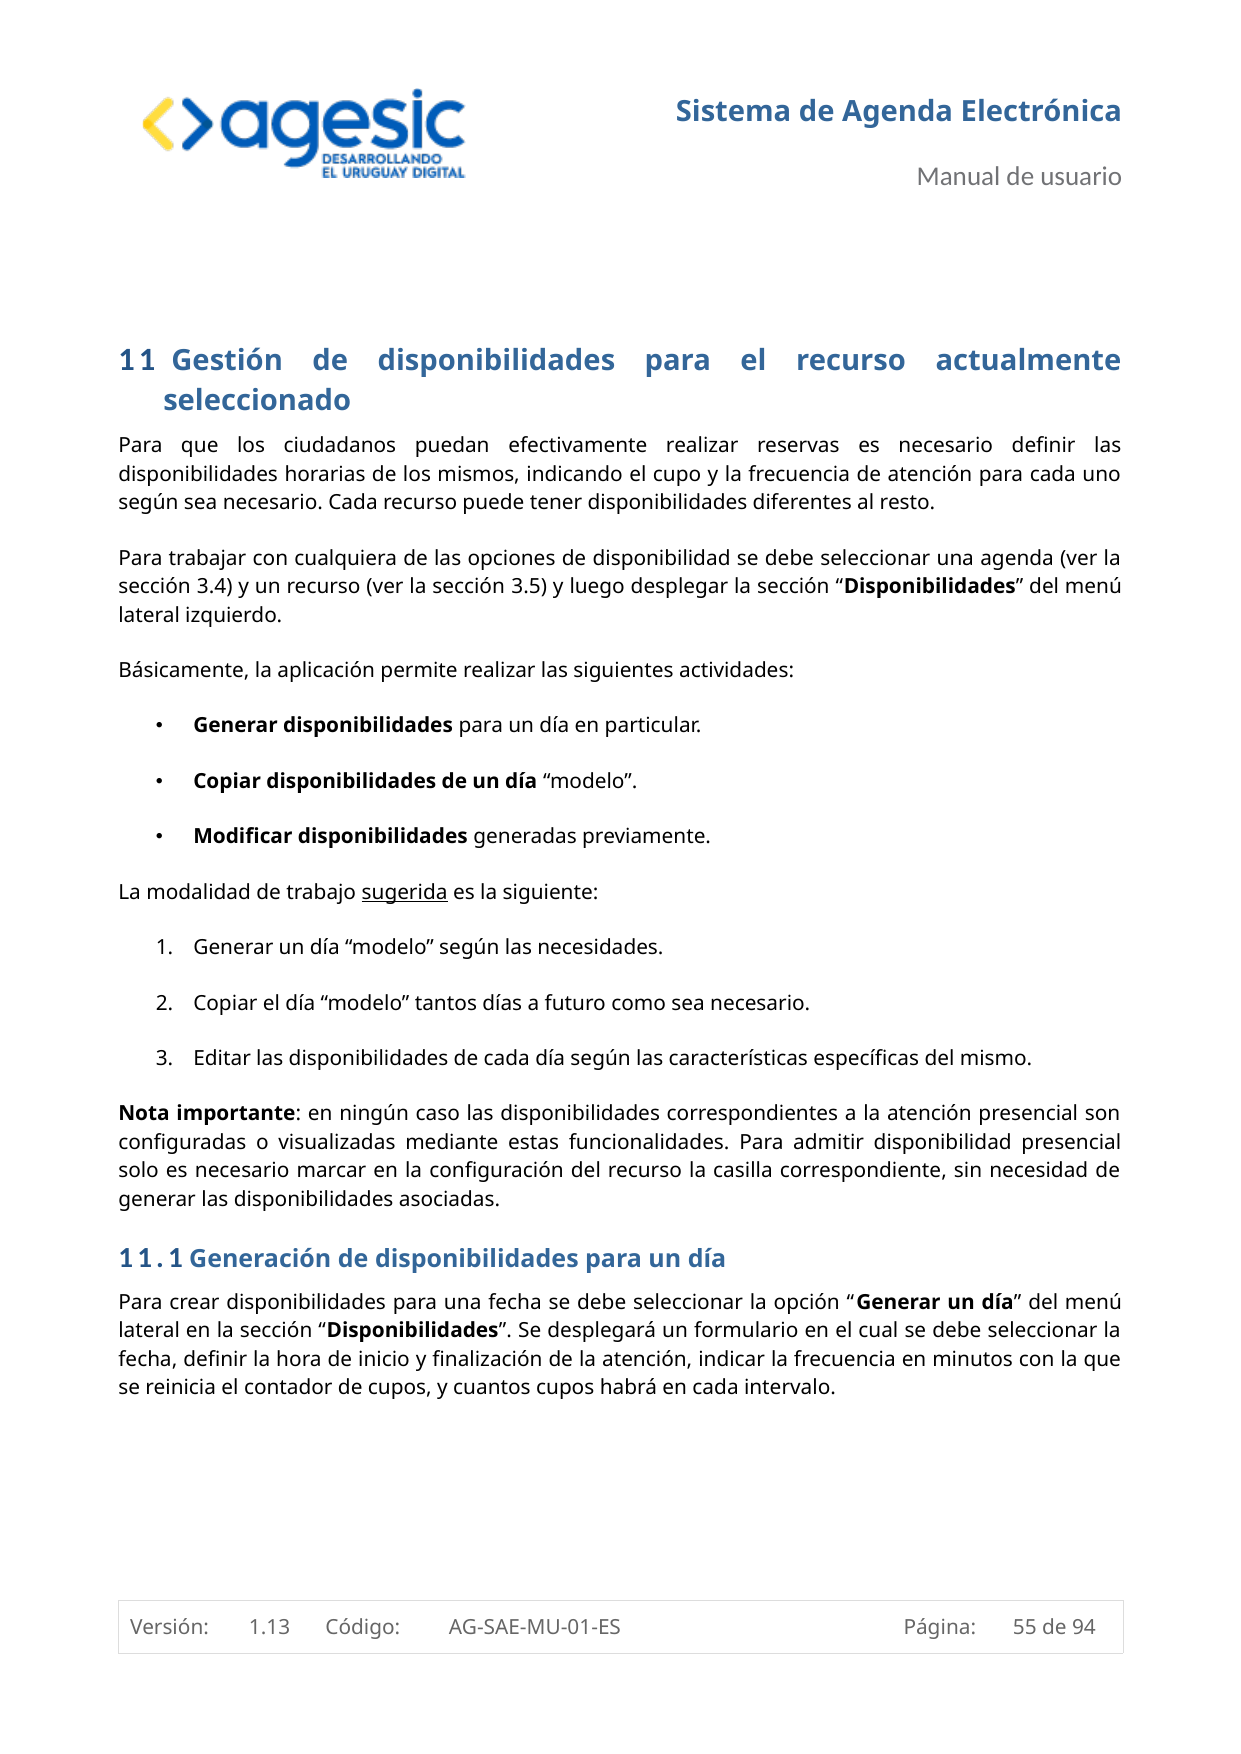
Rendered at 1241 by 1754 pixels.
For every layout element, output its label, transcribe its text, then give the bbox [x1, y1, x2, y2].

list Editar las disponibilidades de cada día según las características específicas del mismo. [156, 1043, 1122, 1071]
text Para crear disponibilidades para una fecha se debe seleccionar la opción “Generar un día” del menú lateral en la sección “Disponibilidades”. Se desplegará un formulario en el cual se debe seleccionar la fecha, definir la hora de inicio y finalización de la atención, indicar la frecuencia en minutos con la que se reinicia el contador de cupos, y cuantos cupos habrá en cada intervalo. [118, 1287, 1122, 1401]
text Para que los ciudadanos puedan efectivamente realizar reservas es necesario definir las disponibilidades horarias de los mismos, indicando el cupo y la frecuencia de atención para cada uno según sea necesario. Cada recurso puede tener disponibilidades diferentes al resto. [118, 431, 1122, 516]
list Copiar el día “modelo” tantos días a futuro como sea necesario. [156, 988, 1122, 1016]
subtitle Gestión de disponibilidades para el recurso actualmente seleccionado [118, 339, 1122, 418]
text La modalidad de trabajo sugerida es la siguiente: [118, 877, 1122, 905]
text Nota importante: en ningún caso las disponibilidades correspondientes a la atención presencial son configuradas o visualizadas mediante estas funcionalidades. Para admitir disponibilidad presencial solo es necesario marcar en la configuración del recurso la casilla correspondiente, sin necesidad de generar las disponibilidades asociadas. [118, 1098, 1122, 1212]
list Generar disponibilidades para un día en particular. [156, 711, 1122, 739]
text Para trabajar con cualquiera de las opciones de disponibilidad se debe seleccionar una agenda (ver la sección 3.4) y un recurso (ver la sección 3.5) y luego desplegar la sección “Disponibilidades” del menú lateral izquierdo. [118, 543, 1122, 628]
list Modificar disponibilidades generadas previamente. [156, 821, 1122, 850]
list Generar un día “modelo” según las necesidades. [156, 932, 1122, 961]
list Copiar disponibilidades de un día “modelo”. [156, 766, 1122, 794]
picture [142, 88, 466, 178]
subtitle Generación de disponibilidades para un día [118, 1239, 1122, 1275]
text Básicamente, la aplicación permite realizar las siguientes actividades: [118, 655, 1122, 683]
